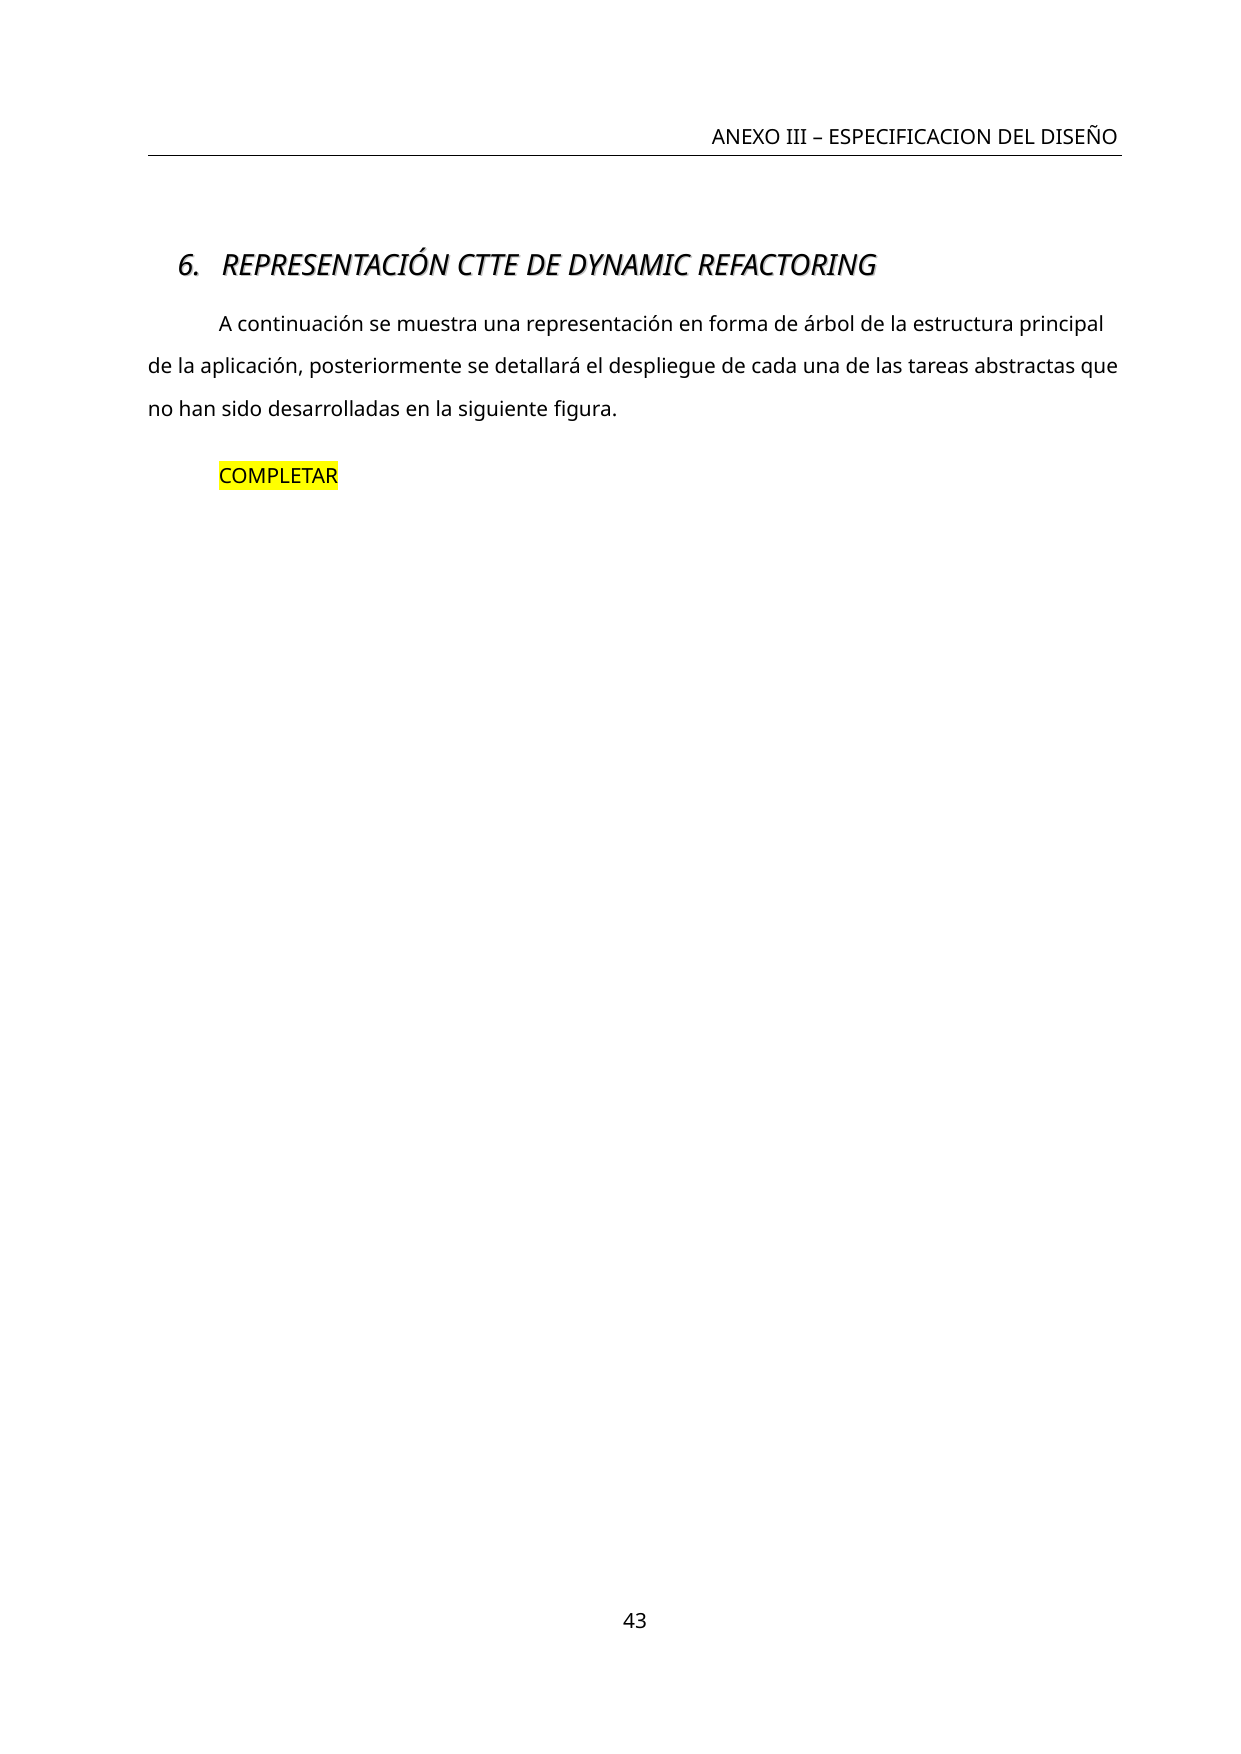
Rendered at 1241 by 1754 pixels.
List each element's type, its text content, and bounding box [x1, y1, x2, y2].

text A continuación se muestra una representación en forma de árbol de la estructura principal de la aplicación, posteriormente se detallará el despliegue de cada una de las tareas abstractas que no han sido desarrolladas en la siguiente figura. [148, 309, 1122, 422]
subtitle REPRESENTACIÓN CTTE DE DYNAMIC REFACTORING [177, 244, 1122, 284]
text COMPLETAR [148, 461, 1122, 490]
